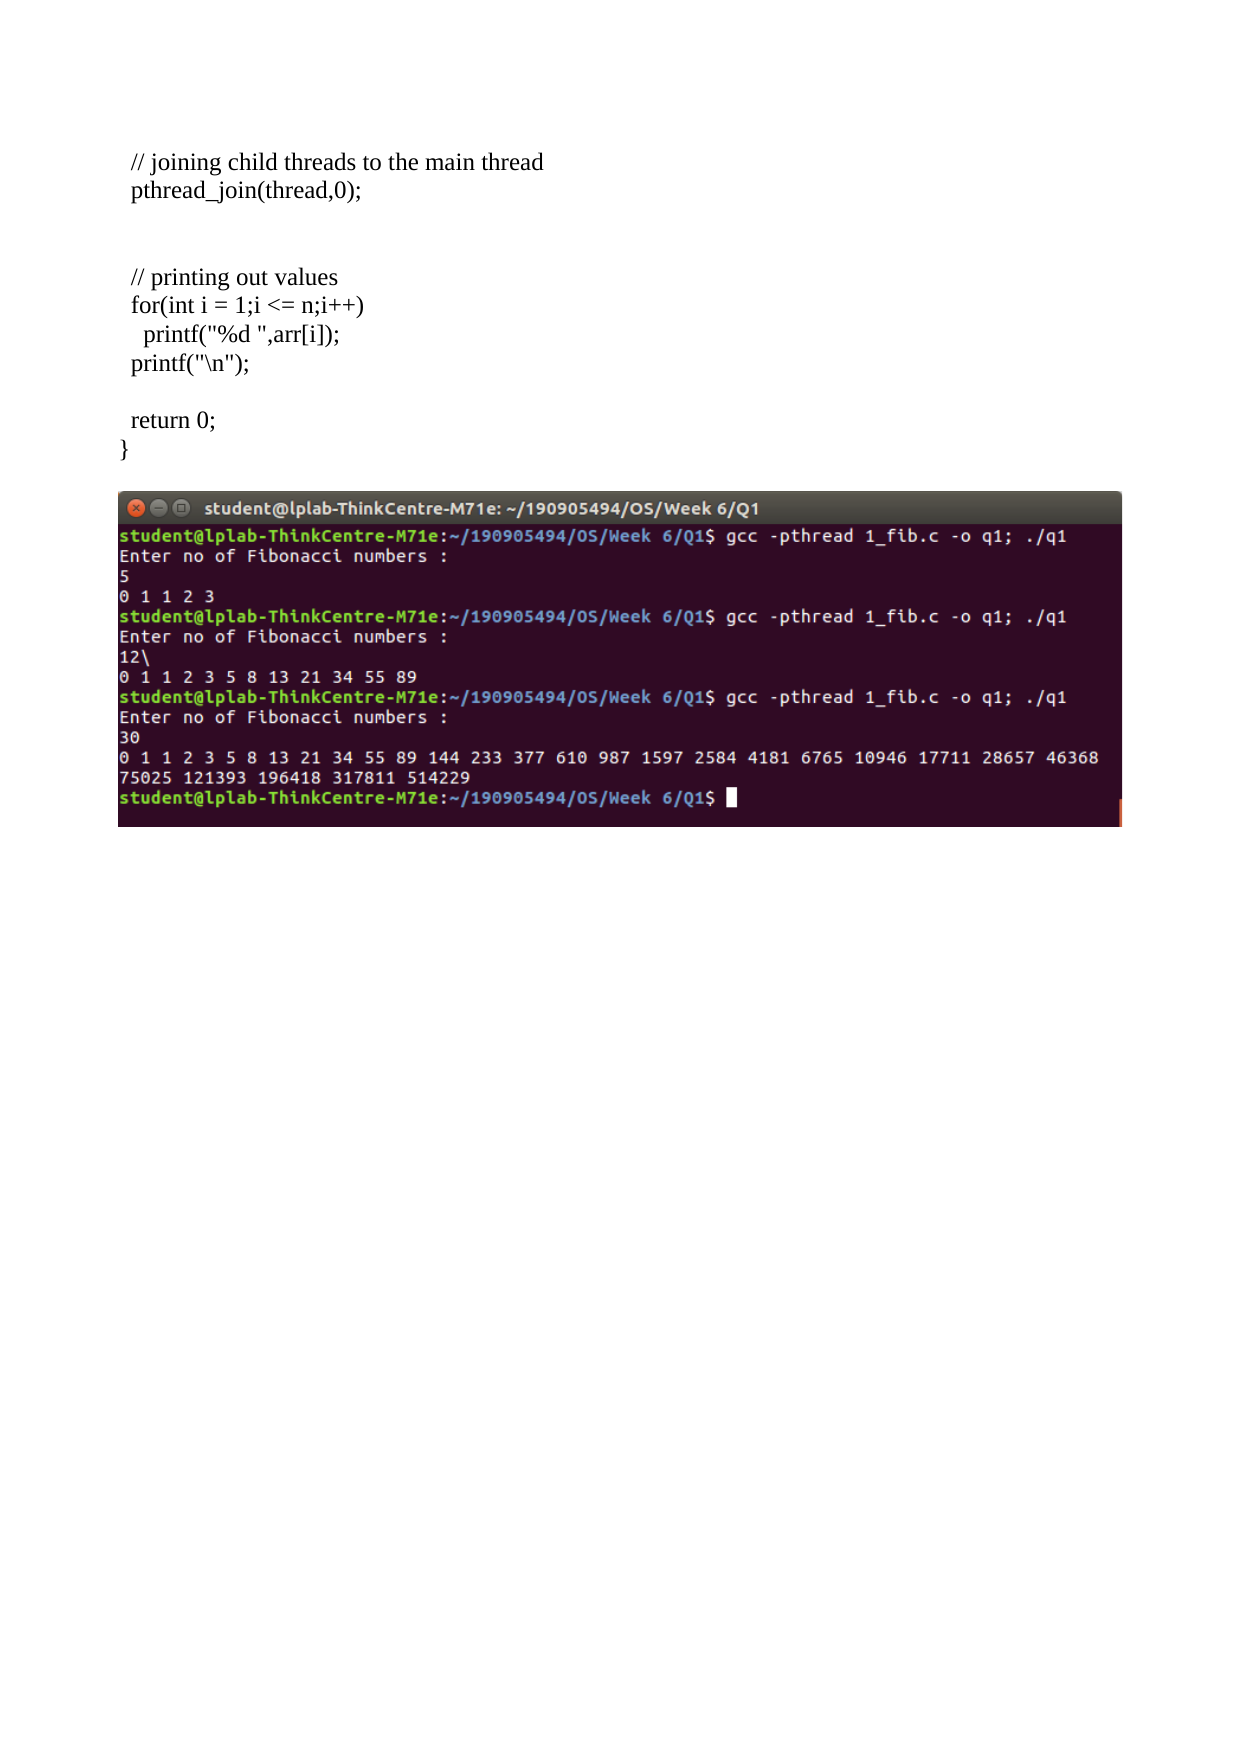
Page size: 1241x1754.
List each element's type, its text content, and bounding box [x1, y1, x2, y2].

text printf("%d ",arr[i]); [118, 319, 1122, 348]
text // joining child threads to the main thread [118, 147, 1122, 176]
picture [118, 491, 1123, 827]
text // printing out values [118, 262, 1122, 291]
text for(int i = 1;i <= n;i++) [118, 291, 1122, 319]
text printf("\n"); [118, 348, 1122, 377]
text return 0; [118, 406, 1122, 434]
text pthread_join(thread,0); [118, 176, 1122, 204]
text } [118, 434, 1122, 463]
